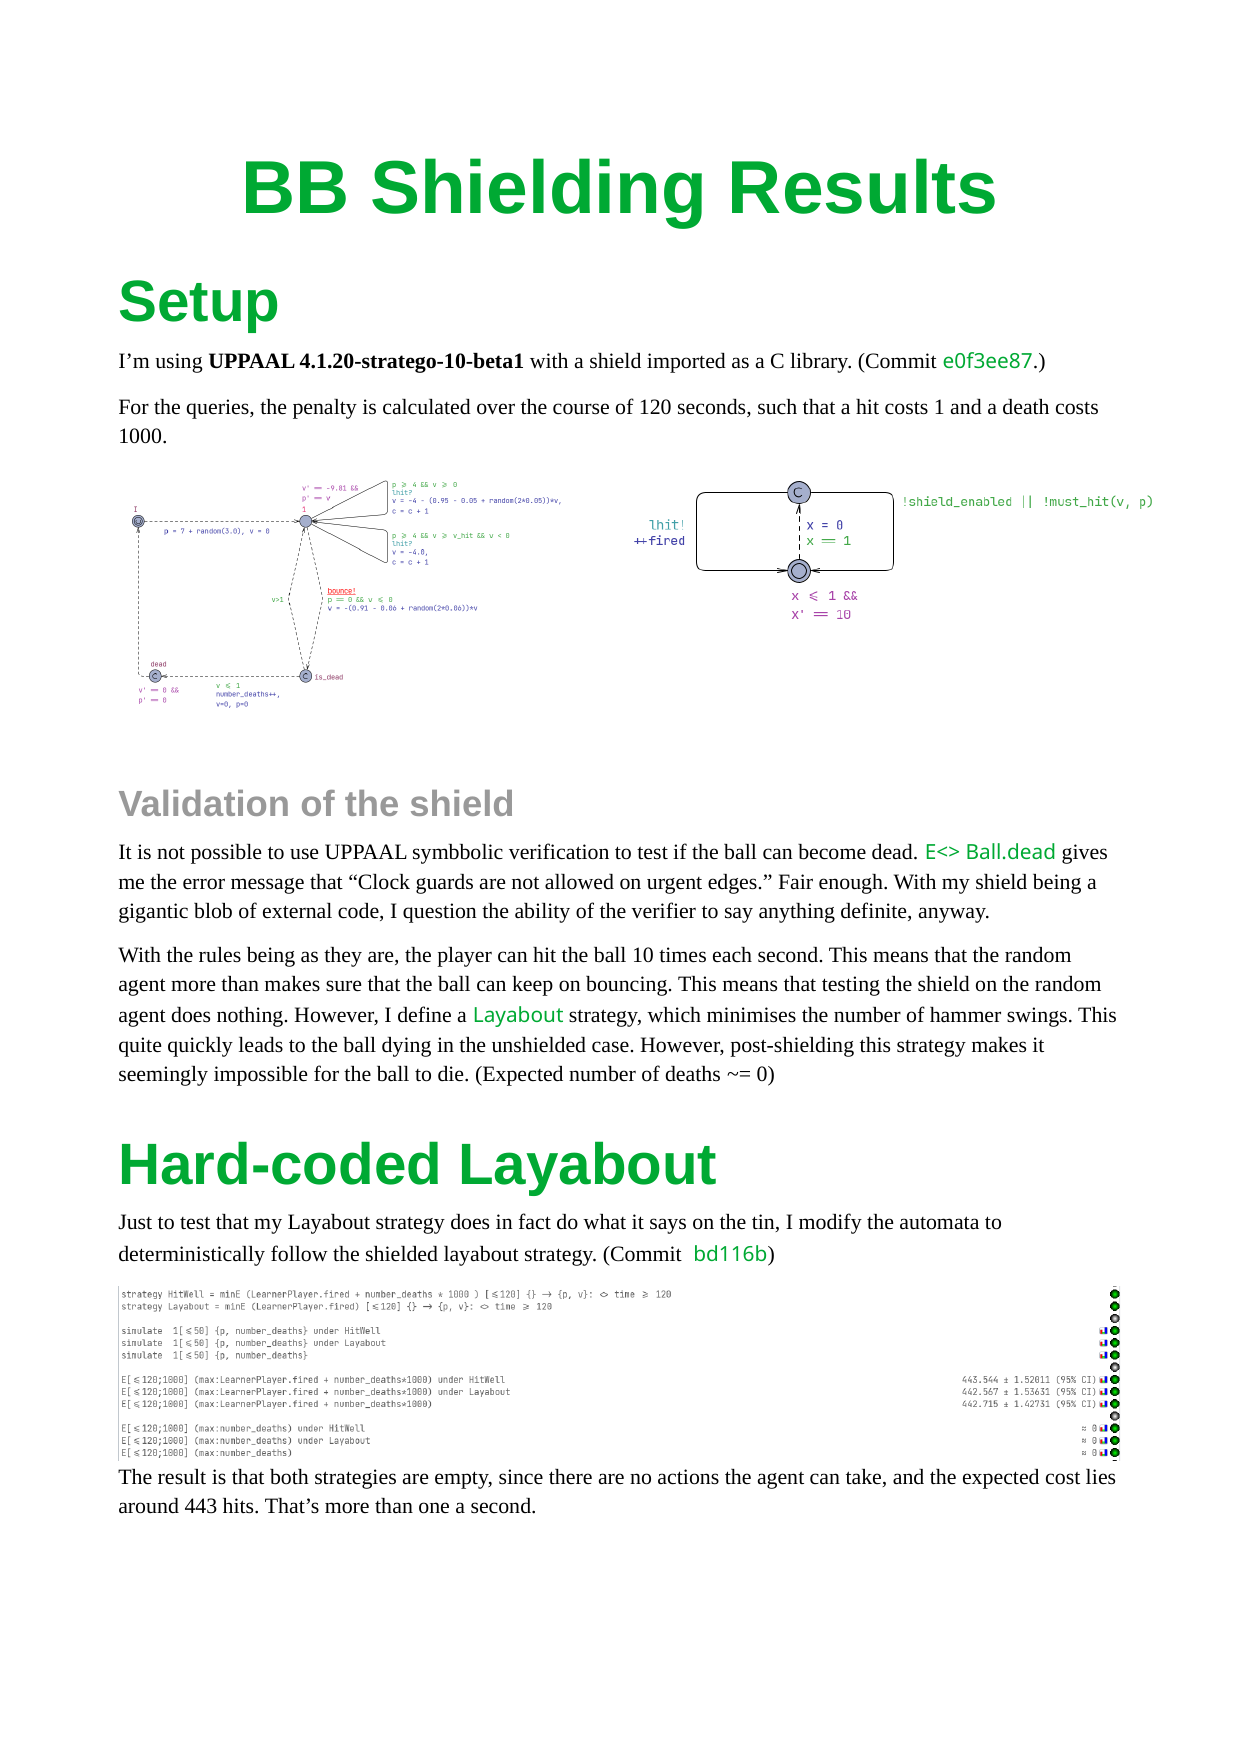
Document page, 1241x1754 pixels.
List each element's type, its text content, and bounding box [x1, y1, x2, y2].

picture [127, 466, 573, 715]
text It is not possible to use UPPAAL symbbolic verification to test if the ball can become dead. E<> Ball.dead gives me the error message that “Clock guards are not allowed on urgent edges.” Fair enough. With my shield being a gigantic blob of external code, I question the ability of the verifier to say anything definite, anyway. [118, 837, 1122, 923]
subtitle Validation of the shield [118, 783, 1122, 824]
text Just to test that my Layabout strategy does in fact do what it says on the tin, I modify the automata to deterministically follow the shielded layabout strategy. (Commit bd116b) [118, 1209, 1122, 1267]
subtitle Hard-coded Layabout [118, 1130, 1122, 1197]
picture [118, 1286, 1122, 1461]
text For the queries, the penalty is calculated over the course of 120 seconds, such that a hit costs 1 and a death costs 1000. [118, 394, 1122, 448]
text I’m using UPPAAL 4.1.20-stratego-10-beta1 with a shield imported as a C library. (Commit e0f3ee87.) [118, 346, 1122, 375]
text With the rules being as they are, the player can hit the ball 10 times each second. This means that the random agent more than makes sure that the ball can keep on bouncing. This means that testing the shield on the random agent does nothing. However, I define a Layabout strategy, which minimises the number of hammer swings. This quite quickly leads to the ball dying in the unshielded case. However, post-shielding this strategy makes it seemingly impossible for the ball to die. (Expected number of deaths ~= 0) [118, 942, 1122, 1086]
picture [578, 462, 1168, 624]
subtitle Setup [118, 267, 1122, 334]
text The result is that both strategies are empty, since there are no actions the agent can take, and the expected cost lies around 443 hits. That’s more than one a second. [118, 1461, 1122, 1518]
title BB Shielding Results [118, 143, 1122, 229]
